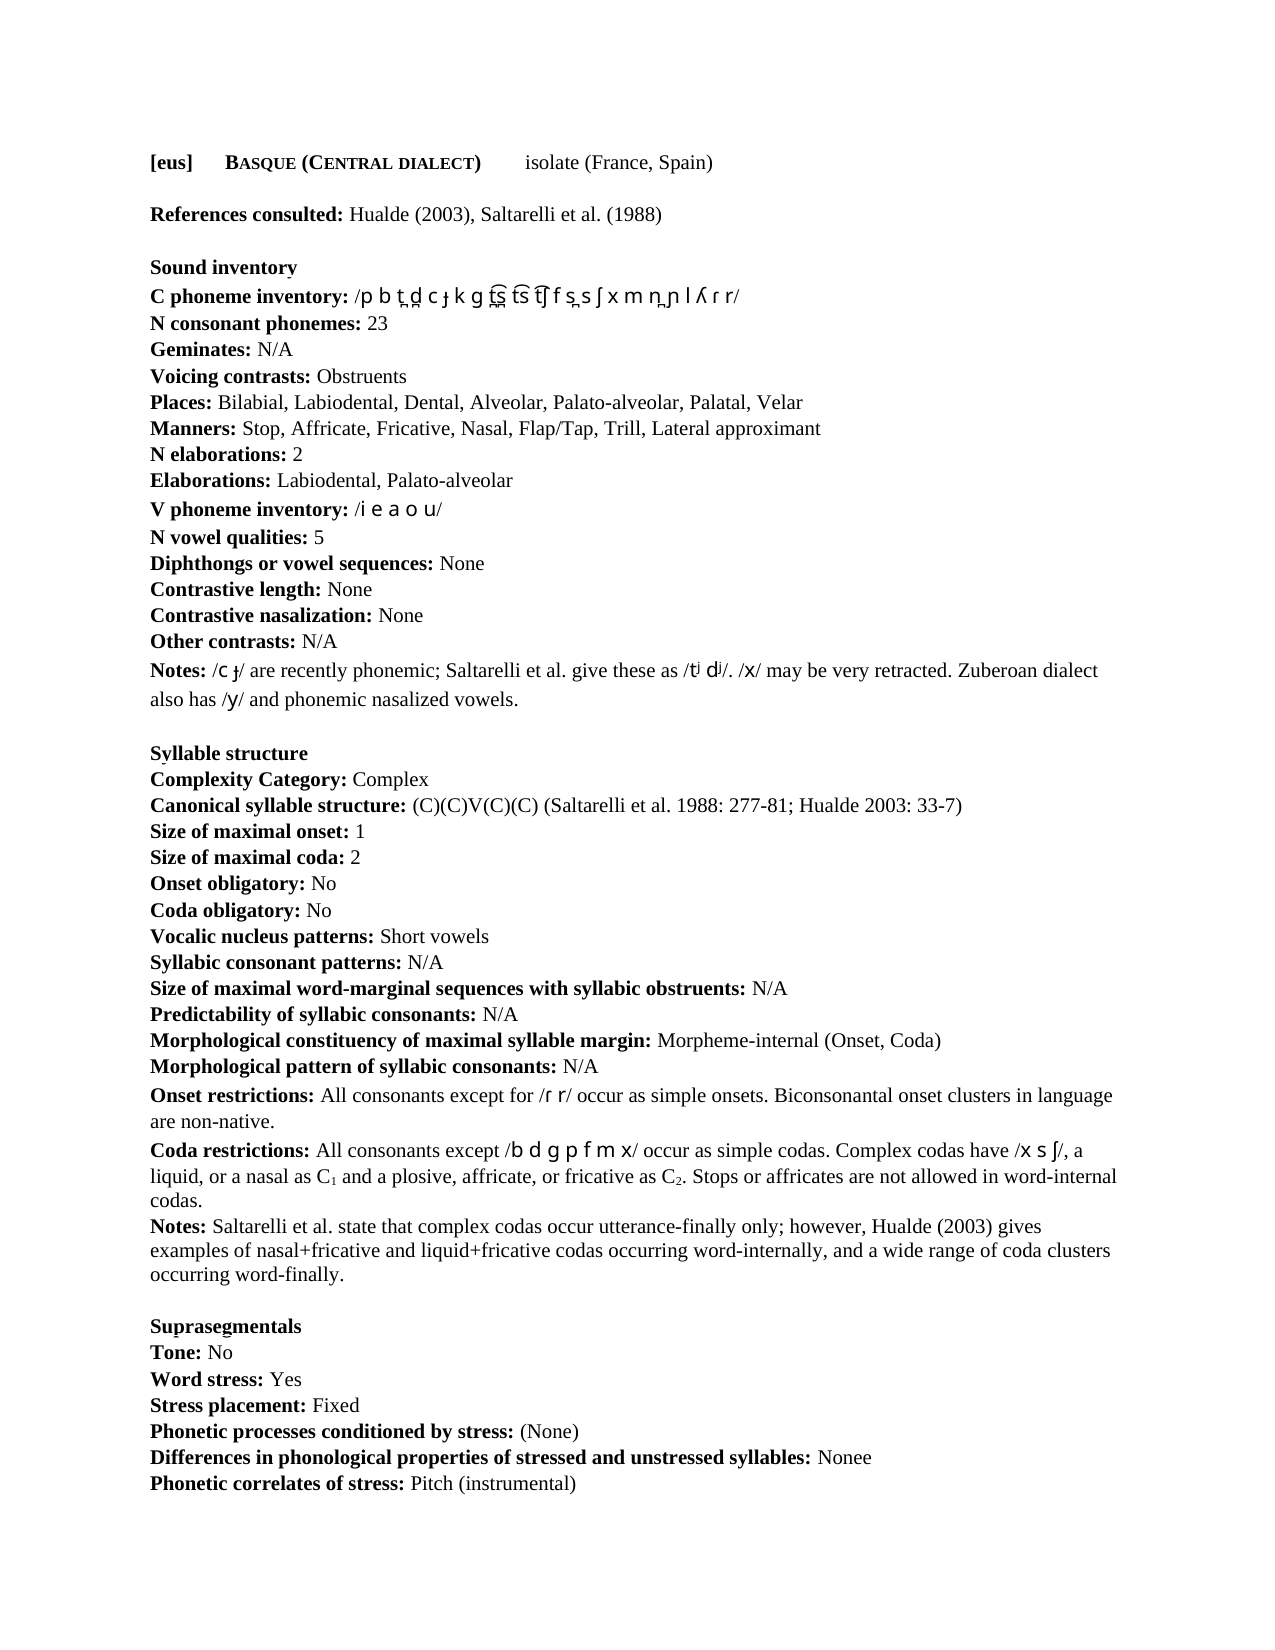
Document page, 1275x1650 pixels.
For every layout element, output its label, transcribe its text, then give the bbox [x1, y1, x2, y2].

text References consulted: Hualde (2003), Saltarelli et al. (1988) [150, 202, 1125, 226]
text Suprasegmentals [150, 1314, 1125, 1338]
text Geminates: N/A [150, 337, 1125, 361]
text Manners: Stop, Affricate, Fricative, Nasal, Flap/Tap, Trill, Lateral approximant [150, 416, 1125, 440]
text Morphological pattern of syllabic consonants: N/A [150, 1054, 1125, 1078]
text N elaborations: 2 [150, 442, 1125, 466]
text Coda restrictions: All consonants except /b d ɡ p f m x/ occur as simple codas. Complex codas have /x s ʃ/, a liquid, or a nasal as C1 and a plosive, affricate, or fricative as C2. Stops or affricates are not allowed in word-internal codas. [150, 1135, 1125, 1212]
text Places: Bilabial, Labiodental, Dental, Alveolar, Palato-alveolar, Palatal, Velar [150, 390, 1125, 414]
text Word stress: Yes [150, 1366, 1125, 1391]
text Diphthongs or vowel sequences: None [150, 551, 1125, 575]
text V phoneme inventory: /i e a o u/ [150, 494, 1125, 523]
text Size of maximal word-marginal sequences with syllabic obstruents: N/A [150, 976, 1125, 1000]
text Sound inventory [150, 254, 1125, 279]
text Contrastive nasalization: None [150, 603, 1125, 627]
text Elaborations: Labiodental, Palato-alveolar [150, 468, 1125, 492]
text C phoneme inventory: /p b t̪ d̪ c ɟ k ɡ t̪͡s̪ t͡s t͡ʃ f s̪ s ʃ x m n̪ ɲ l ʎ ɾ r/ [150, 281, 1125, 309]
text Coda obligatory: No [150, 897, 1125, 922]
text Size of maximal coda: 2 [150, 845, 1125, 869]
text Phonetic correlates of stress: Pitch (instrumental) [150, 1471, 1125, 1495]
text Onset restrictions: All consonants except for /ɾ r/ occur as simple onsets. Biconsonantal onset clusters in language are non-native. [150, 1081, 1125, 1133]
text N vowel qualities: 5 [150, 525, 1125, 549]
text N consonant phonemes: 23 [150, 311, 1125, 335]
text Differences in phonological properties of stressed and unstressed syllables: Nonee [150, 1445, 1125, 1469]
text [eus] Basque (Central dialect) isolate (France, Spain) [150, 150, 1125, 174]
text Onset obligatory: No [150, 871, 1125, 895]
text Stress placement: Fixed [150, 1393, 1125, 1417]
text Size of maximal onset: 1 [150, 819, 1125, 843]
text Contrastive length: None [150, 577, 1125, 601]
text Complexity Category: Complex [150, 767, 1125, 791]
text Tone: No [150, 1340, 1125, 1364]
text Notes: Saltarelli et al. state that complex codas occur utterance-finally only; however, Hualde (2003) gives examples of nasal+fricative and liquid+fricative codas occurring word-internally, and a wide range of coda clusters occurring word-finally. [150, 1214, 1125, 1286]
text Vocalic nucleus patterns: Short vowels [150, 924, 1125, 948]
text Phonetic processes conditioned by stress: (None) [150, 1419, 1125, 1443]
text Canonical syllable structure: (C)(C)V(C)(C) (Saltarelli et al. 1988: 277-81; Hualde 2003: 33-7) [150, 793, 1125, 817]
text Predictability of syllabic consonants: N/A [150, 1002, 1125, 1026]
text Morphological constituency of maximal syllable margin: Morpheme-internal (Onset, Coda) [150, 1028, 1125, 1052]
text Voicing contrasts: Obstruents [150, 363, 1125, 388]
text Other contrasts: N/A [150, 629, 1125, 653]
text Notes: /c ɟ/ are recently phonemic; Saltarelli et al. give these as /tʲ dʲ/. /x/ may be very retracted. Zuberoan dialect also has /y/ and phonemic nasalized vowels. [150, 656, 1125, 712]
text Syllabic consonant patterns: N/A [150, 950, 1125, 974]
text Syllable structure [150, 741, 1125, 765]
